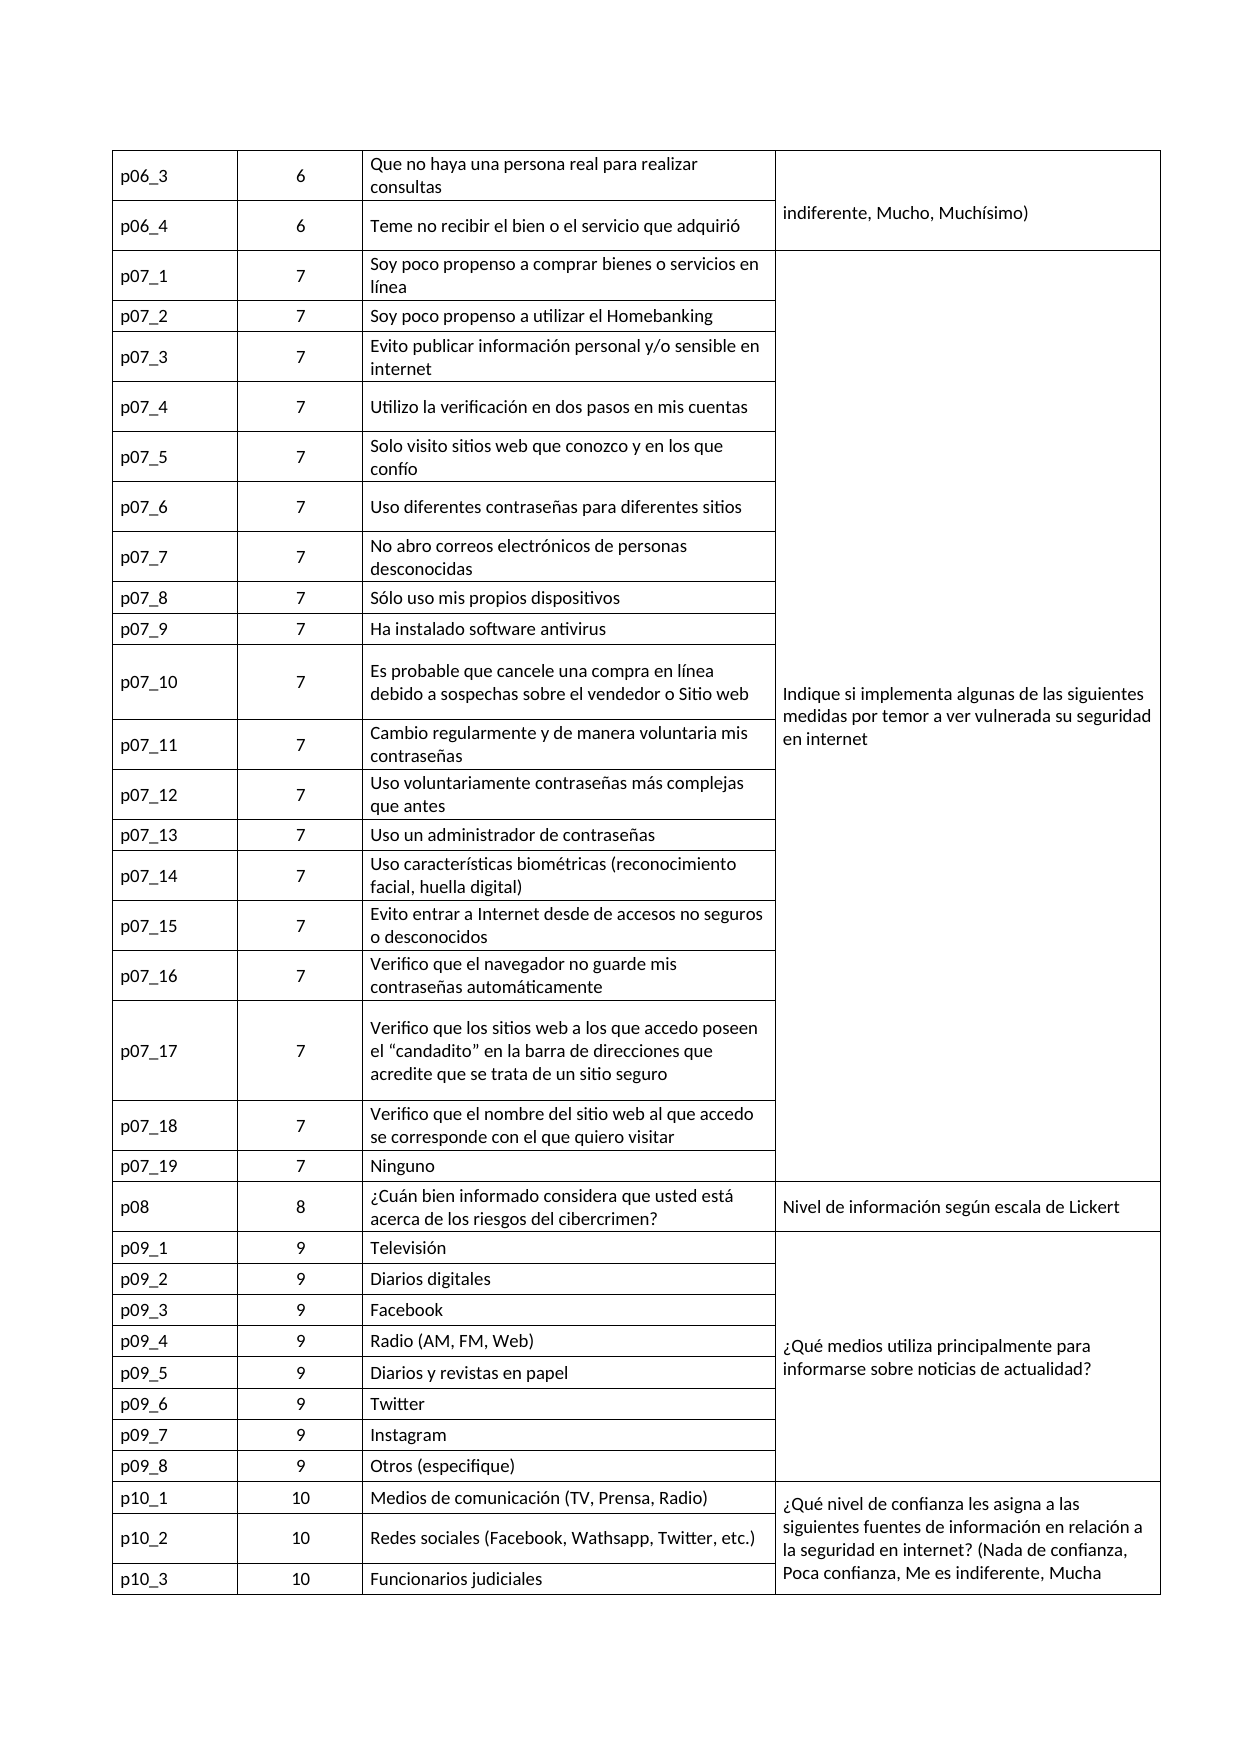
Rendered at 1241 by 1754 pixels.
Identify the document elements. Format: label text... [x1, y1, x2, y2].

table_cell p07_16 [113, 951, 237, 1000]
table_cell 10 [238, 1564, 362, 1594]
table_cell Sólo uso mis propios dispositivos [363, 582, 775, 612]
table_cell p06_3 [113, 151, 237, 200]
table_cell 7 [238, 645, 362, 719]
table_cell Instagram [363, 1420, 775, 1450]
table_cell 7 [238, 432, 362, 481]
table_cell p07_11 [113, 720, 237, 769]
table_cell 7 [238, 332, 362, 381]
table_cell 9 [238, 1357, 362, 1387]
table_cell 7 [238, 770, 362, 819]
table_cell 9 [238, 1451, 362, 1481]
table_cell Twitter [363, 1389, 775, 1419]
table_cell Radio (AM, FM, Web) [363, 1326, 775, 1356]
table_cell Verifico que los sitios web a los que accedo poseen el “candadito” en la barra de direcciones que acredite que se trata de un sitio seguro [363, 1001, 775, 1100]
table_cell Uso diferentes contraseñas para diferentes sitios [363, 482, 775, 531]
table_cell Verifico que el navegador no guarde mis contraseñas automáticamente [363, 951, 775, 1000]
table_cell p09_7 [113, 1420, 237, 1450]
table_cell 7 [238, 532, 362, 581]
table_cell Que no haya una persona real para realizar consultas [363, 151, 775, 200]
table_cell Evito publicar información personal y/o sensible en internet [363, 332, 775, 381]
table_cell Diarios digitales [363, 1264, 775, 1294]
table_cell 7 [238, 851, 362, 900]
table_cell p07_8 [113, 582, 237, 612]
table_cell 7 [238, 251, 362, 300]
table_cell 7 [238, 614, 362, 644]
table_cell p06_4 [113, 201, 237, 250]
table_cell p07_10 [113, 645, 237, 719]
table_cell 7 [238, 1001, 362, 1100]
table_cell p09_8 [113, 1451, 237, 1481]
table_cell Ninguno [363, 1151, 775, 1181]
table_cell Utilizo la verificación en dos pasos en mis cuentas [363, 382, 775, 431]
table_cell Verifico que el nombre del sitio web al que accedo se corresponde con el que quiero visitar [363, 1101, 775, 1150]
table_cell Soy poco propenso a utilizar el Homebanking [363, 301, 775, 331]
table_cell Nivel de información según escala de Lickert [776, 1182, 1160, 1231]
table_cell Uso un administrador de contraseñas [363, 820, 775, 850]
table_cell Soy poco propenso a comprar bienes o servicios en línea [363, 251, 775, 300]
table_cell Teme no recibir el bien o el servicio que adquirió [363, 201, 775, 250]
table_cell p09_2 [113, 1264, 237, 1294]
table_cell 6 [238, 201, 362, 250]
table_cell Funcionarios judiciales [363, 1564, 775, 1594]
table_cell p08 [113, 1182, 237, 1231]
table_cell p07_6 [113, 482, 237, 531]
table_cell 6 [238, 151, 362, 200]
table_cell Televisión [363, 1232, 775, 1262]
table_cell p07_15 [113, 901, 237, 950]
table_cell ¿Cuán bien informado considera que usted está acerca de los riesgos del cibercrimen? [363, 1182, 775, 1231]
table_cell p09_3 [113, 1295, 237, 1325]
table_cell 7 [238, 582, 362, 612]
table_cell p07_12 [113, 770, 237, 819]
table_cell p07_2 [113, 301, 237, 331]
table_cell p07_17 [113, 1001, 237, 1100]
table_cell p07_3 [113, 332, 237, 381]
table_cell Cambio regularmente y de manera voluntaria mis contraseñas [363, 720, 775, 769]
table_cell p09_4 [113, 1326, 237, 1356]
table_cell Redes sociales (Facebook, Wathsapp, Twitter, etc.) [363, 1514, 775, 1562]
table_cell p10_1 [113, 1482, 237, 1512]
table_cell 9 [238, 1420, 362, 1450]
table_cell p09_1 [113, 1232, 237, 1262]
table_cell Evito entrar a Internet desde de accesos no seguros o desconocidos [363, 901, 775, 950]
table_cell No abro correos electrónicos de personas desconocidas [363, 532, 775, 581]
table_cell p10_3 [113, 1564, 237, 1594]
table_cell 10 [238, 1482, 362, 1512]
table_cell Solo visito sitios web que conozco y en los que confío [363, 432, 775, 481]
table_cell p09_6 [113, 1389, 237, 1419]
table_cell 9 [238, 1326, 362, 1356]
table_cell 7 [238, 1151, 362, 1181]
table_cell 8 [238, 1182, 362, 1231]
table_cell Medios de comunicación (TV, Prensa, Radio) [363, 1482, 775, 1512]
table_cell p10_2 [113, 1514, 237, 1562]
table_cell 7 [238, 1101, 362, 1150]
table_cell p07_9 [113, 614, 237, 644]
table_cell 7 [238, 951, 362, 1000]
table_cell p07_1 [113, 251, 237, 300]
table_cell Uso características biométricas (reconocimiento facial, huella digital) [363, 851, 775, 900]
table_cell p07_13 [113, 820, 237, 850]
table_cell 7 [238, 482, 362, 531]
table_cell 9 [238, 1232, 362, 1262]
table_cell p07_18 [113, 1101, 237, 1150]
table_cell 10 [238, 1514, 362, 1562]
table_cell Ha instalado software antivirus [363, 614, 775, 644]
table_cell p07_5 [113, 432, 237, 481]
table_cell p07_7 [113, 532, 237, 581]
table_cell Indique si implementa algunas de las siguientes medidas por temor a ver vulnerada su seguridad en internet [776, 251, 1160, 1181]
table_cell 7 [238, 382, 362, 431]
table_cell 9 [238, 1295, 362, 1325]
table_cell Facebook [363, 1295, 775, 1325]
table_cell p07_14 [113, 851, 237, 900]
table_cell 7 [238, 820, 362, 850]
table_cell 7 [238, 720, 362, 769]
table_cell p07_19 [113, 1151, 237, 1181]
table_cell ¿Qué medios utiliza principalmente para informarse sobre noticias de actualidad? [776, 1232, 1160, 1481]
table_cell p09_5 [113, 1357, 237, 1387]
table_cell 7 [238, 301, 362, 331]
table_cell indiferente, Mucho, Muchísimo) [776, 151, 1160, 250]
table_cell 7 [238, 901, 362, 950]
table_cell Diarios y revistas en papel [363, 1357, 775, 1387]
table_cell p07_4 [113, 382, 237, 431]
table_cell ¿Qué nivel de confianza les asigna a las siguientes fuentes de información en relación a la seguridad en internet? (Nada de confianza, Poca confianza, Me es indiferente, Mucha [776, 1482, 1160, 1594]
table_cell 9 [238, 1389, 362, 1419]
table_cell Uso voluntariamente contraseñas más complejas que antes [363, 770, 775, 819]
table_cell Es probable que cancele una compra en línea debido a sospechas sobre el vendedor o Sitio web [363, 645, 775, 719]
table_cell Otros (especifique) [363, 1451, 775, 1481]
table_cell 9 [238, 1264, 362, 1294]
